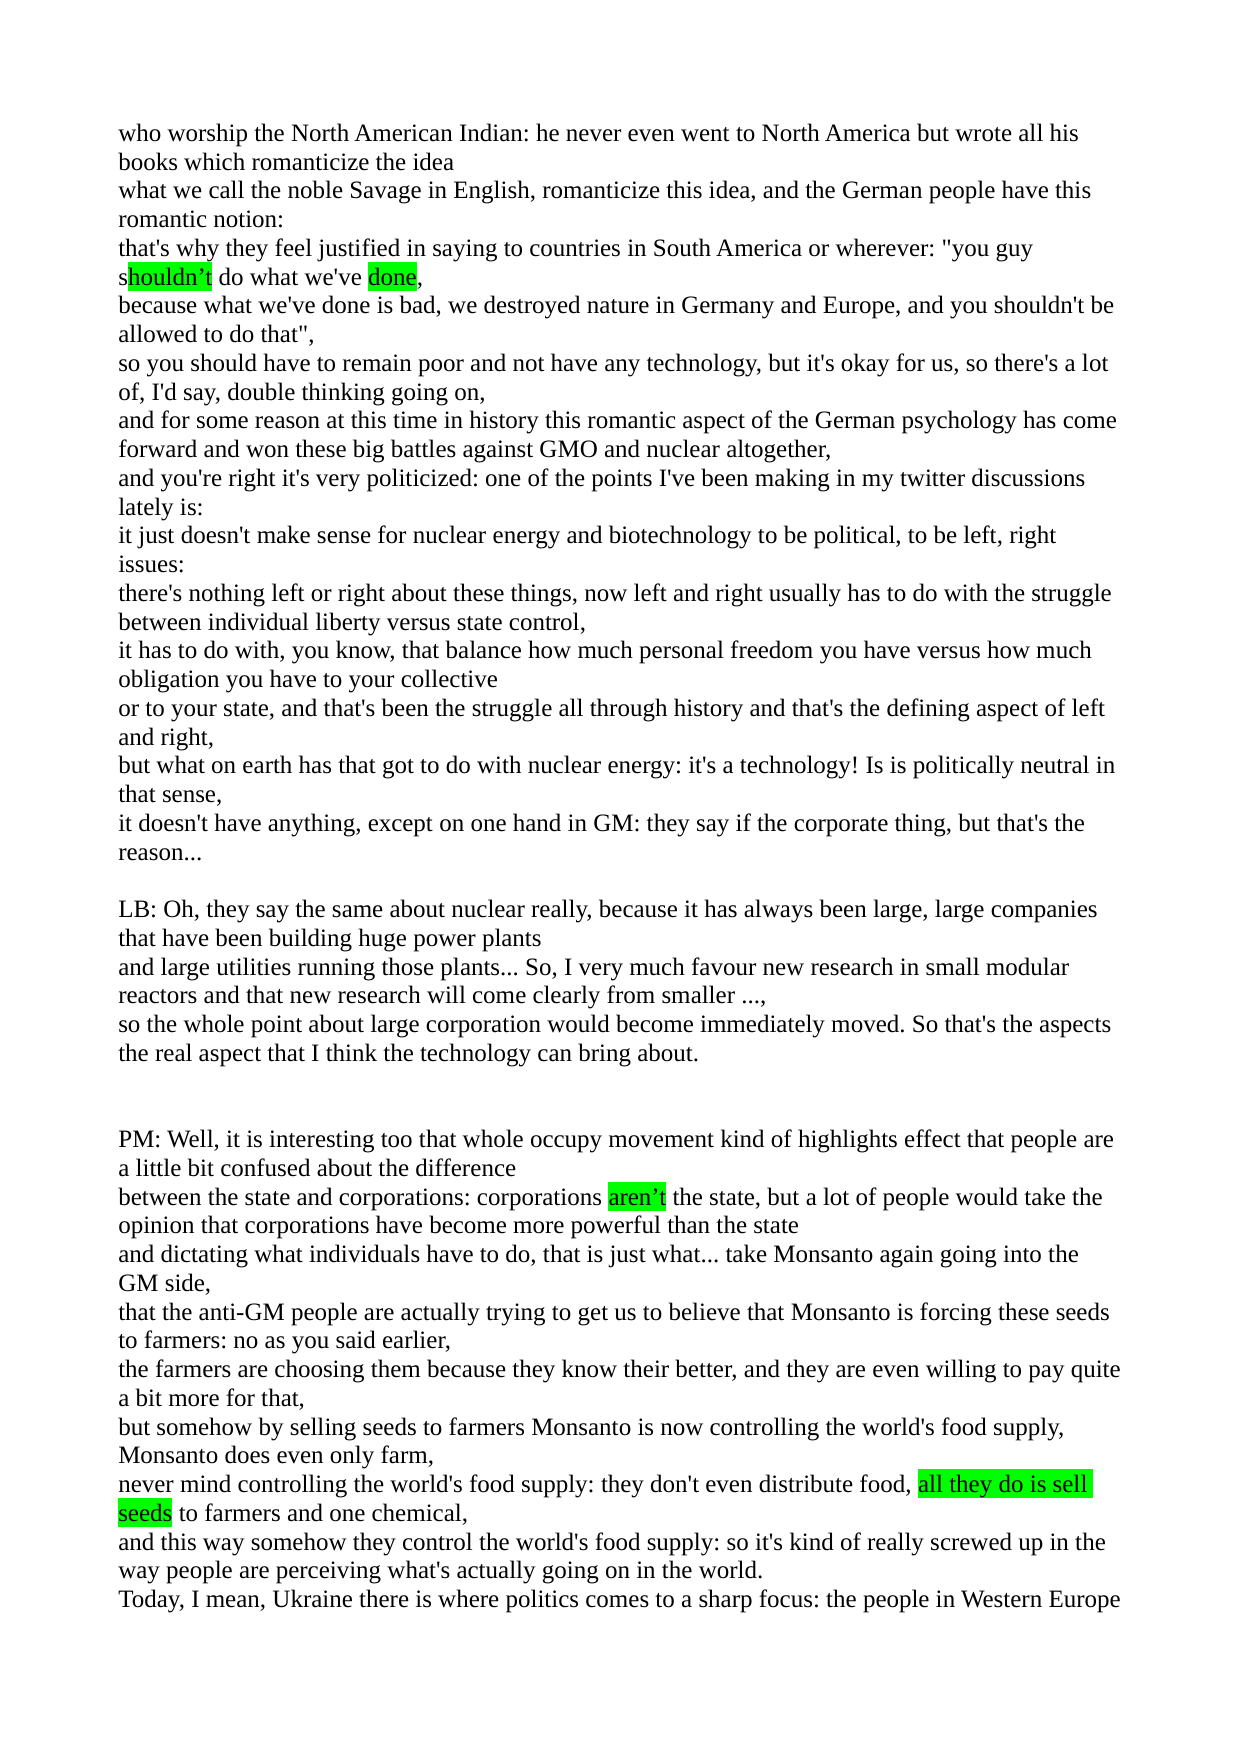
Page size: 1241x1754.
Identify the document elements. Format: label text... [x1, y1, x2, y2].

text or to your state, and that's been the struggle all through history and that's the defining aspect of left and right, [118, 693, 1122, 751]
text so the whole point about large corporation would become immediately moved. So that's the aspects the real aspect that I think the technology can bring about. [118, 1009, 1122, 1067]
text between the state and corporations: corporations aren’t the state, but a lot of people would take the opinion that corporations have become more powerful than the state [118, 1182, 1122, 1239]
text Today, I mean, Ukraine there is where politics comes to a sharp focus: the people in Western Europe [118, 1584, 1122, 1613]
text there's nothing left or right about these things, now left and right usually has to do with the struggle between individual liberty versus state control, [118, 578, 1122, 636]
text because what we've done is bad, we destroyed nature in Germany and Europe, and you shouldn't be allowed to do that", [118, 291, 1122, 348]
text so you should have to remain poor and not have any technology, but it's okay for us, so there's a lot of, I'd say, double thinking going on, [118, 348, 1122, 406]
text but somehow by selling seeds to farmers Monsanto is now controlling the world's food supply, Monsanto does even only farm, [118, 1412, 1122, 1469]
text and for some reason at this time in history this romantic aspect of the German psychology has come forward and won these big battles against GMO and nuclear altogether, [118, 406, 1122, 463]
text that the anti-GM people are actually trying to get us to believe that Monsanto is forcing these seeds to farmers: no as you said earlier, [118, 1297, 1122, 1354]
text never mind controlling the world's food supply: they don't even distribute food, all they do is sell seeds to farmers and one chemical, [118, 1469, 1122, 1527]
text but what on earth has that got to do with nuclear energy: it's a technology! Is is politically neutral in that sense, [118, 751, 1122, 808]
text and dictating what individuals have to do, that is just what... take Monsanto again going into the GM side, [118, 1239, 1122, 1297]
text and you're right it's very politicized: one of the points I've been making in my twitter discussions lately is: [118, 463, 1122, 521]
text it has to do with, you know, that balance how much personal freedom you have versus how much obligation you have to your collective [118, 636, 1122, 693]
text it just doesn't make sense for nuclear energy and biotechnology to be political, to be left, right issues: [118, 521, 1122, 578]
text that's why they feel justified in saying to countries in South America or wherever: "you guy shouldn’t do what we've done, [118, 233, 1122, 291]
text what we call the noble Savage in English, romanticize this idea, and the German people have this romantic notion: [118, 176, 1122, 233]
text it doesn't have anything, except on one hand in GM: they say if the corporate thing, but that's the reason... [118, 808, 1122, 866]
text and large utilities running those plants... So, I very much favour new research in small modular reactors and that new research will come clearly from smaller ..., [118, 952, 1122, 1009]
text LB: Oh, they say the same about nuclear really, because it has always been large, large companies that have been building huge power plants [118, 894, 1122, 952]
text the farmers are choosing them because they know their better, and they are even willing to pay quite a bit more for that, [118, 1354, 1122, 1412]
text PM: Well, it is interesting too that whole occupy movement kind of highlights effect that people are a little bit confused about the difference [118, 1124, 1122, 1182]
text who worship the North American Indian: he never even went to North America but wrote all his books which romanticize the idea [118, 118, 1122, 176]
text and this way somehow they control the world's food supply: so it's kind of really screwed up in the way people are perceiving what's actually going on in the world. [118, 1527, 1122, 1584]
